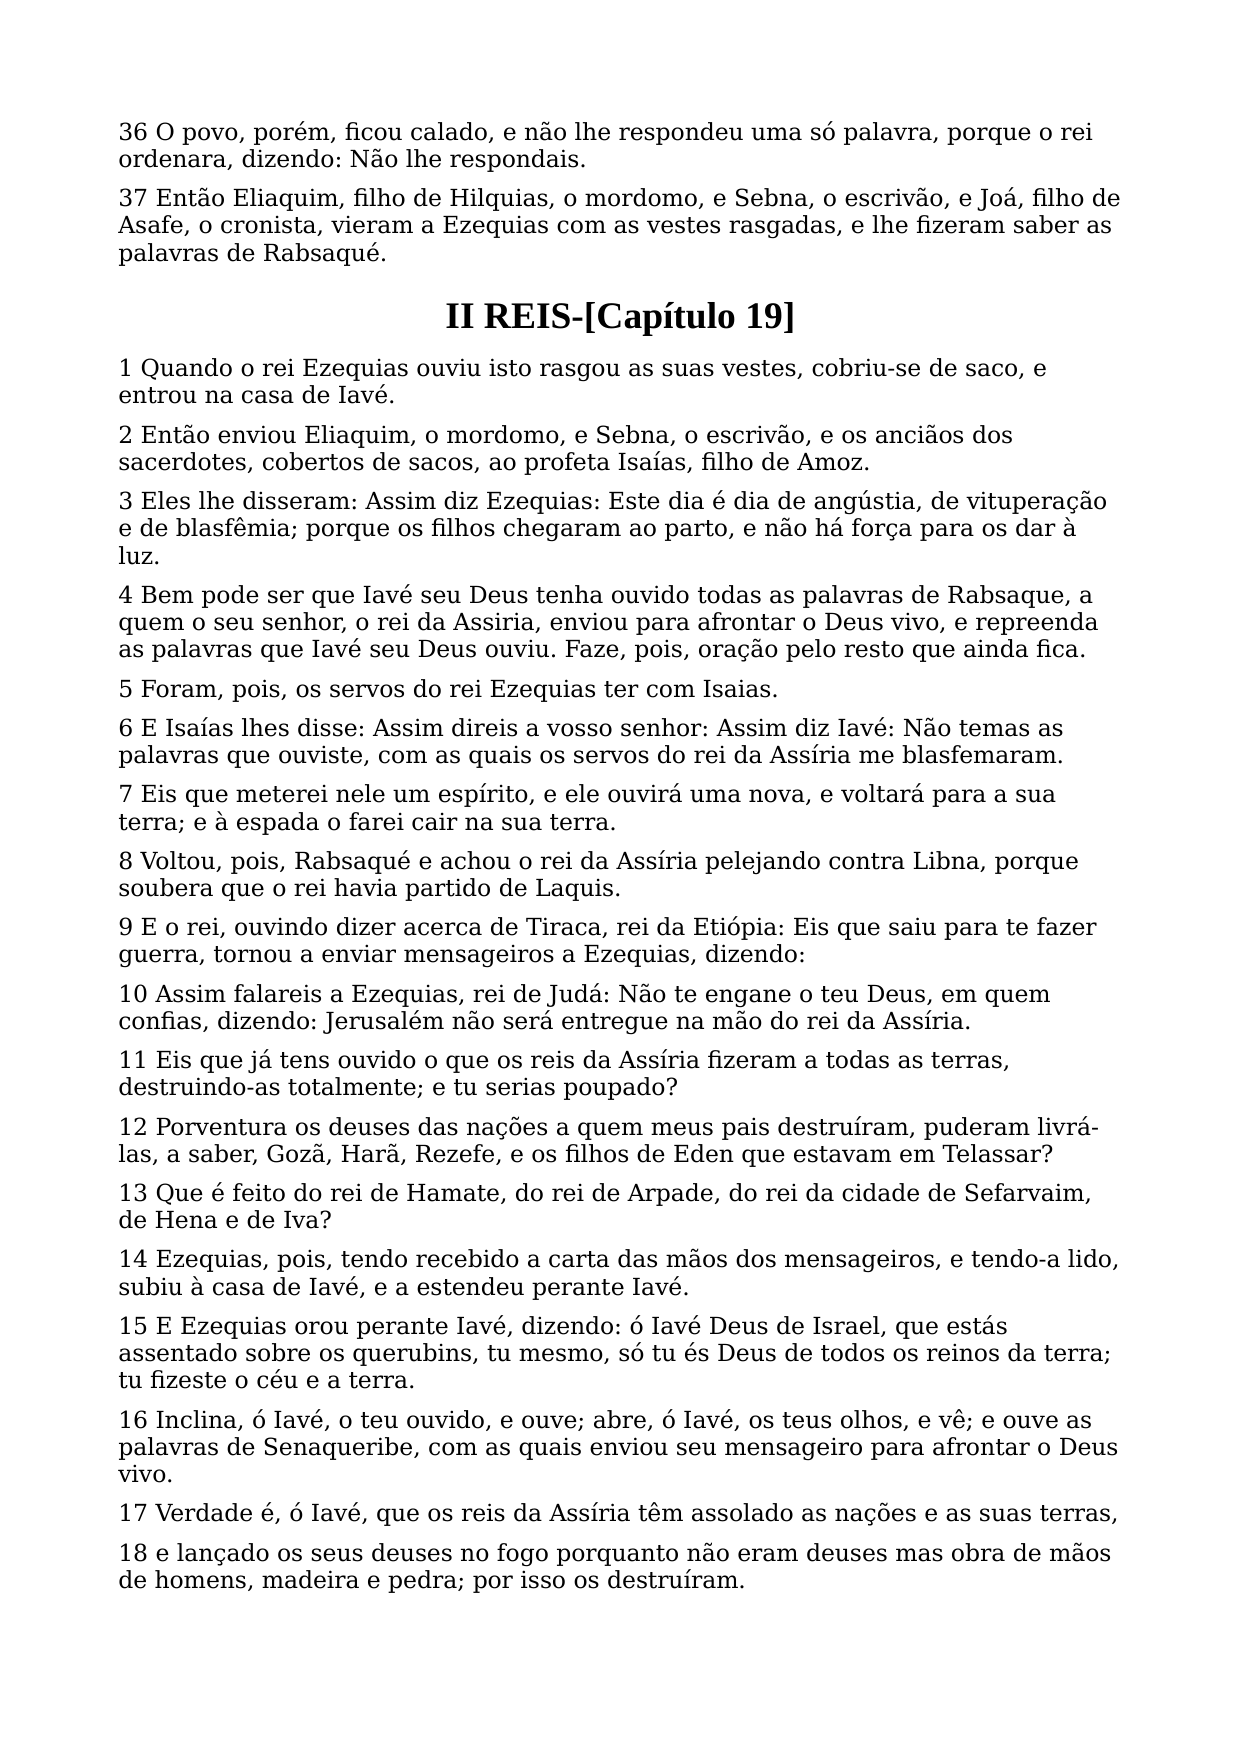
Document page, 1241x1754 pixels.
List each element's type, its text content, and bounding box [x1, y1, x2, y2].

text 3 Eles lhe disseram: Assim diz Ezequias: Este dia é dia de angústia, de vituperação e de blasfêmia; porque os filhos chegaram ao parto, e não há força para os dar à luz. [118, 488, 1122, 569]
text 5 Foram, pois, os servos do rei Ezequias ter com Isaias. [118, 675, 1122, 702]
text 12 Porventura os deuses das nações a quem meus pais destruíram, puderam livrá-las, a saber, Gozã, Harã, Rezefe, e os filhos de Eden que estavam em Telassar? [118, 1113, 1122, 1168]
text 9 E o rei, ouvindo dizer acerca de Tiraca, rei da Etiópia: Eis que saiu para te fazer guerra, tornou a enviar mensageiros a Ezequias, dizendo: [118, 914, 1122, 968]
text 10 Assim falareis a Ezequias, rei de Judá: Não te engane o teu Deus, em quem confias, dizendo: Jerusalém não será entregue na mão do rei da Assíria. [118, 980, 1122, 1035]
text 13 Que é feito do rei de Hamate, do rei de Arpade, do rei da cidade de Sefarvaim, de Hena e de Iva? [118, 1179, 1122, 1234]
text 36 O povo, porém, ficou calado, e não lhe respondeu uma só palavra, porque o rei ordenara, dizendo: Não lhe respondais. [118, 118, 1122, 173]
text 37 Então Eliaquim, filho de Hilquias, o mordomo, e Sebna, o escrivão, e Joá, filho de Asafe, o cronista, vieram a Ezequias com as vestes rasgadas, e lhe fizeram saber as palavras de Rabsaqué. [118, 184, 1122, 266]
text 18 e lançado os seus deuses no fogo porquanto não eram deuses mas obra de mãos de homens, madeira e pedra; por isso os destruíram. [118, 1539, 1122, 1594]
text 8 Voltou, pois, Rabsaqué e achou o rei da Assíria pelejando contra Libna, porque soubera que o rei havia partido de Laquis. [118, 847, 1122, 902]
text 15 E Ezequias orou perante Iavé, dizendo: ó Iavé Deus de Israel, que estás assentado sobre os querubins, tu mesmo, só tu és Deus de todos os reinos da terra; tu fizeste o céu e a terra. [118, 1312, 1122, 1394]
text 4 Bem pode ser que Iavé seu Deus tenha ouvido todas as palavras de Rabsaque, a quem o seu senhor, o rei da Assiria, enviou para afrontar o Deus vivo, e repreenda as palavras que Iavé seu Deus ouviu. Faze, pois, oração pelo resto que ainda fica. [118, 581, 1122, 663]
subtitle II REIS-[Capítulo 19] [118, 293, 1122, 336]
text 2 Então enviou Eliaquim, o mordomo, e Sebna, o escrivão, e os anciãos dos sacerdotes, cobertos de sacos, ao profeta Isaías, filho de Amoz. [118, 421, 1122, 476]
text 16 Inclina, ó Iavé, o teu ouvido, e ouve; abre, ó Iavé, os teus olhos, e vê; e ouve as palavras de Senaqueribe, com as quais enviou seu mensageiro para afrontar o Deus vivo. [118, 1406, 1122, 1488]
text 1 Quando o rei Ezequias ouviu isto rasgou as suas vestes, cobriu-se de saco, e entrou na casa de Iavé. [118, 355, 1122, 409]
text 17 Verdade é, ó Iavé, que os reis da Assíria têm assolado as nações e as suas terras, [118, 1500, 1122, 1527]
text 14 Ezequias, pois, tendo recebido a carta das mãos dos mensageiros, e tendo-a lido, subiu à casa de Iavé, e a estendeu perante Iavé. [118, 1246, 1122, 1301]
text 7 Eis que meterei nele um espírito, e ele ouvirá uma nova, e voltará para a sua terra; e à espada o farei cair na sua terra. [118, 781, 1122, 835]
text 6 E Isaías lhes disse: Assim direis a vosso senhor: Assim diz Iavé: Não temas as palavras que ouviste, com as quais os servos do rei da Assíria me blasfemaram. [118, 714, 1122, 769]
text 11 Eis que já tens ouvido o que os reis da Assíria fizeram a todas as terras, destruindo-as totalmente; e tu serias poupado? [118, 1047, 1122, 1101]
